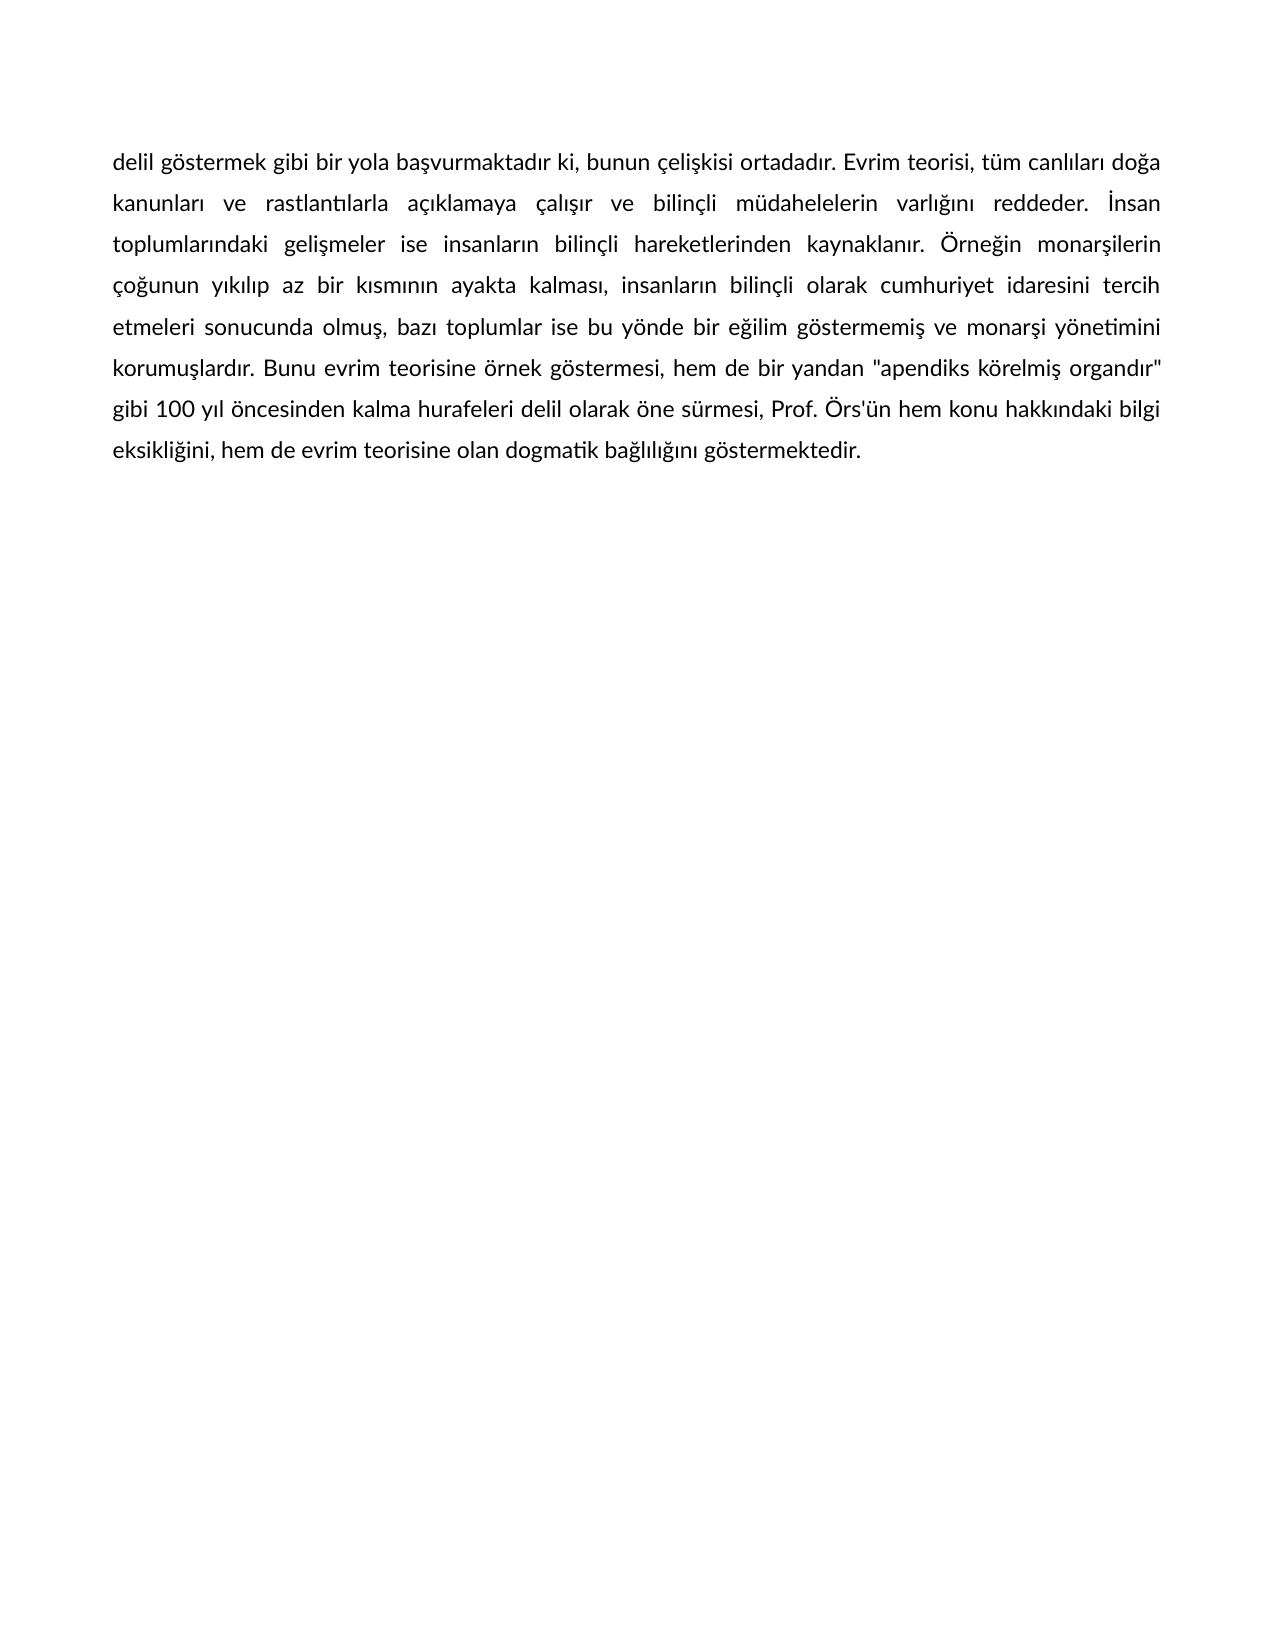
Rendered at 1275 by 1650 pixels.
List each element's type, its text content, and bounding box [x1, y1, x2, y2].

text delil göstermek gibi bir yola başvurmaktadır ki, bunun çelişkisi ortadadır. Evrim teorisi, tüm canlıları doğa kanunları ve rastlantılarla açıklamaya çalışır ve bilinçli müdahelelerin varlığını reddeder. İnsan toplumlarındaki gelişmeler ise insanların bilinçli hareketlerinden kaynaklanır. Örneğin monarşilerin çoğunun yıkılıp az bir kısmının ayakta kalması, insanların bilinçli olarak cumhuriyet idaresini tercih etmeleri sonucunda olmuş, bazı toplumlar ise bu yönde bir eğilim göstermemiş ve monarşi yönetimini korumuşlardır. Bunu evrim teorisine örnek göstermesi, hem de bir yandan "apendiks körelmiş organdır" gibi 100 yıl öncesinden kalma hurafeleri delil olarak öne sürmesi, Prof. Örs'ün hem konu hakkındaki bilgi eksikliğini, hem de evrim teorisine olan dogmatik bağlılığını göstermektedir. [112, 148, 1162, 464]
